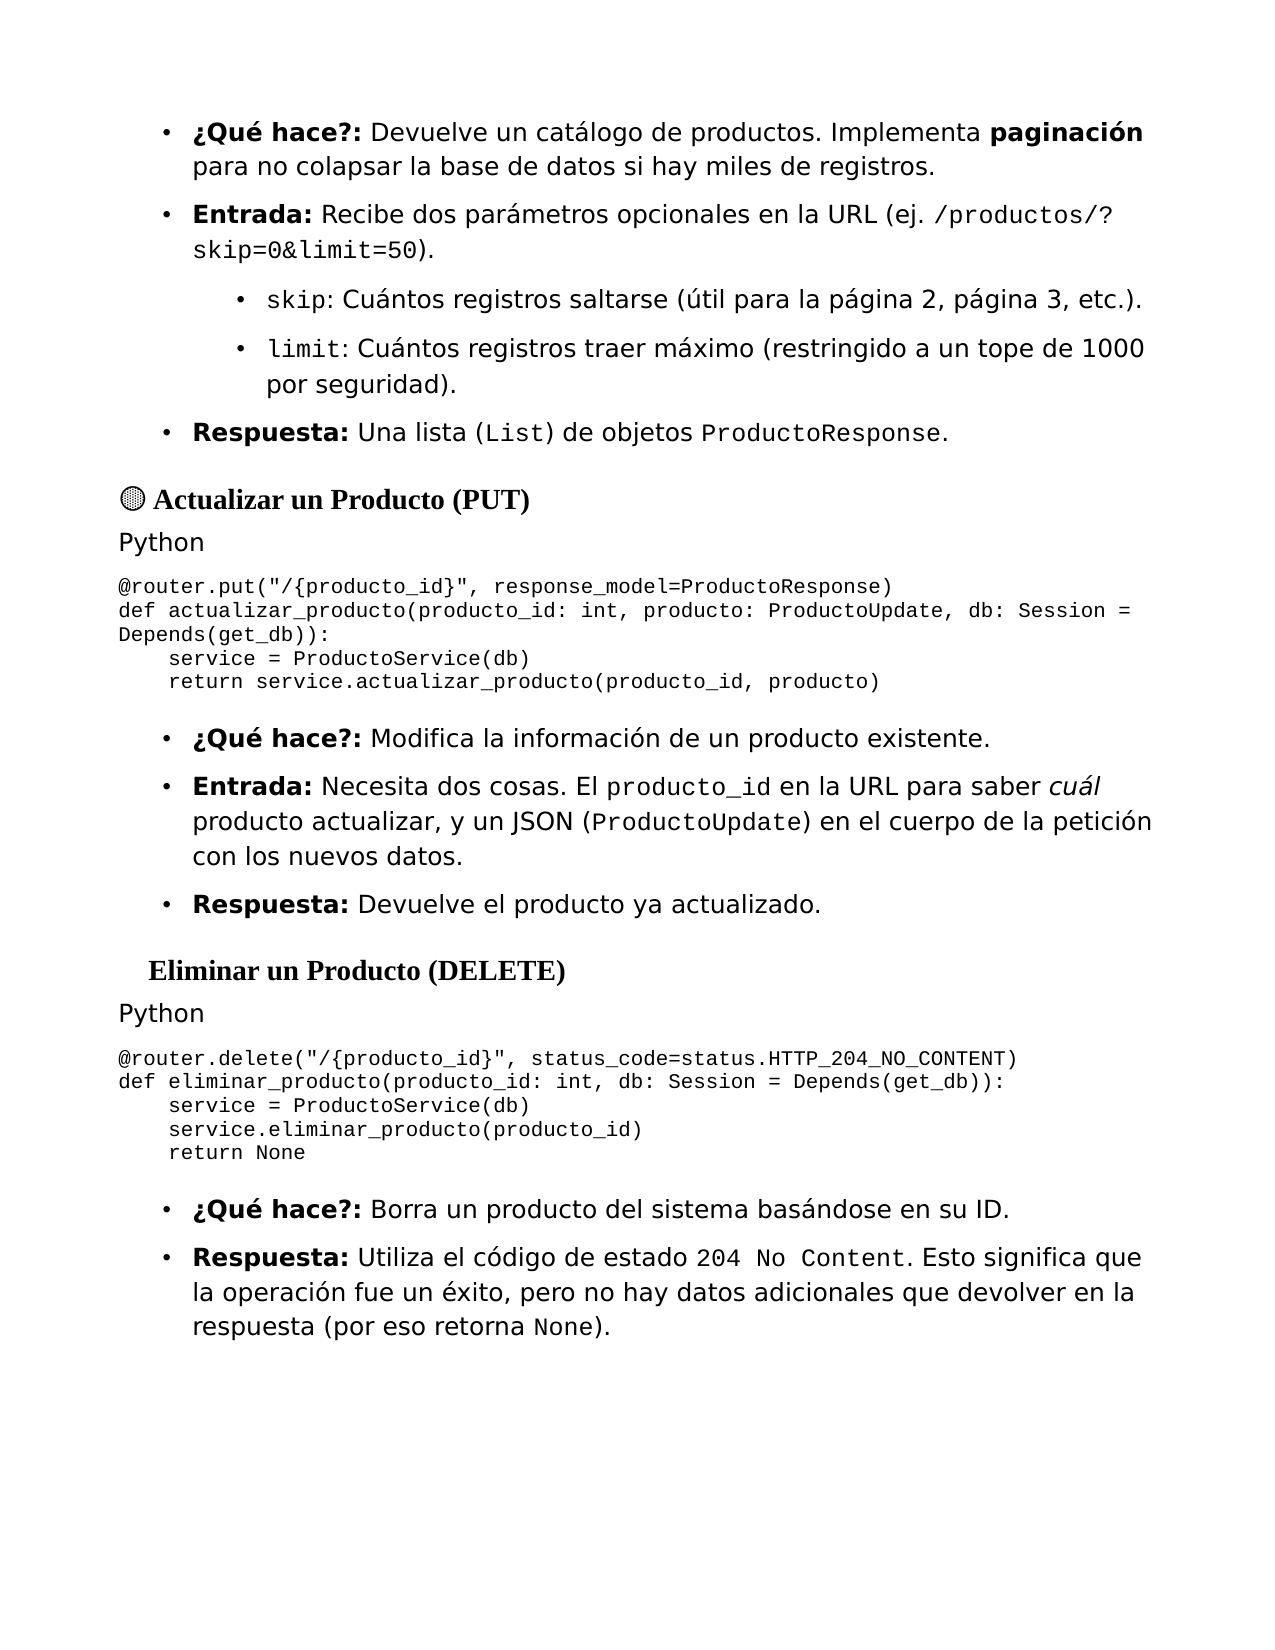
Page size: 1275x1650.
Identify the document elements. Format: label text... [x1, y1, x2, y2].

text def eliminar_producto(producto_id: int, db: Session = Depends(get_db)): [118, 1071, 1157, 1095]
subtitle 🔴 Eliminar un Producto (DELETE) [118, 953, 1157, 987]
list ¿Qué hace?: Devuelve un catálogo de productos. Implementa paginación para no colapsar la base de datos si hay miles de registros. [162, 118, 1157, 181]
list ¿Qué hace?: Borra un producto del sistema basándose en su ID. [162, 1195, 1157, 1224]
subtitle 🟡 Actualizar un Producto (PUT) [118, 482, 1157, 516]
text service = ProductoService(db) [118, 647, 1157, 671]
list Entrada: Recibe dos parámetros opcionales en la URL (ej. /productos/?skip=0&limit=50). [162, 200, 1157, 266]
list skip: Cuántos registros saltarse (útil para la página 2, página 3, etc.). [236, 285, 1157, 316]
text service = ProductoService(db) [118, 1095, 1157, 1118]
list ¿Qué hace?: Modifica la información de un producto existente. [162, 724, 1157, 753]
text @router.delete("/{producto_id}", status_code=status.HTTP_204_NO_CONTENT) [118, 1048, 1157, 1071]
text Python [118, 528, 1157, 558]
text @router.put("/{producto_id}", response_model=ProductoResponse) [118, 577, 1157, 600]
list limit: Cuántos registros traer máximo (restringido a un tope de 1000 por seguridad). [236, 335, 1157, 399]
text return None [118, 1142, 1157, 1166]
text return service.actualizar_producto(producto_id, producto) [118, 671, 1157, 695]
list Respuesta: Utiliza el código de estado 204 No Content. Esto significa que la operación fue un éxito, pero no hay datos adicionales que devolver en la respuesta (por eso retorna None). [162, 1243, 1157, 1343]
list Respuesta: Devuelve el producto ya actualizado. [162, 891, 1157, 920]
list Respuesta: Una lista (List) de objetos ProductoResponse. [162, 418, 1157, 449]
list Entrada: Necesita dos cosas. El producto_id en la URL para saber cuál producto actualizar, y un JSON (ProductoUpdate) en el cuerpo de la petición con los nuevos datos. [162, 772, 1157, 872]
text service.eliminar_producto(producto_id) [118, 1118, 1157, 1142]
text Python [118, 999, 1157, 1029]
text def actualizar_producto(producto_id: int, producto: ProductoUpdate, db: Session = Depends(get_db)): [118, 600, 1157, 647]
